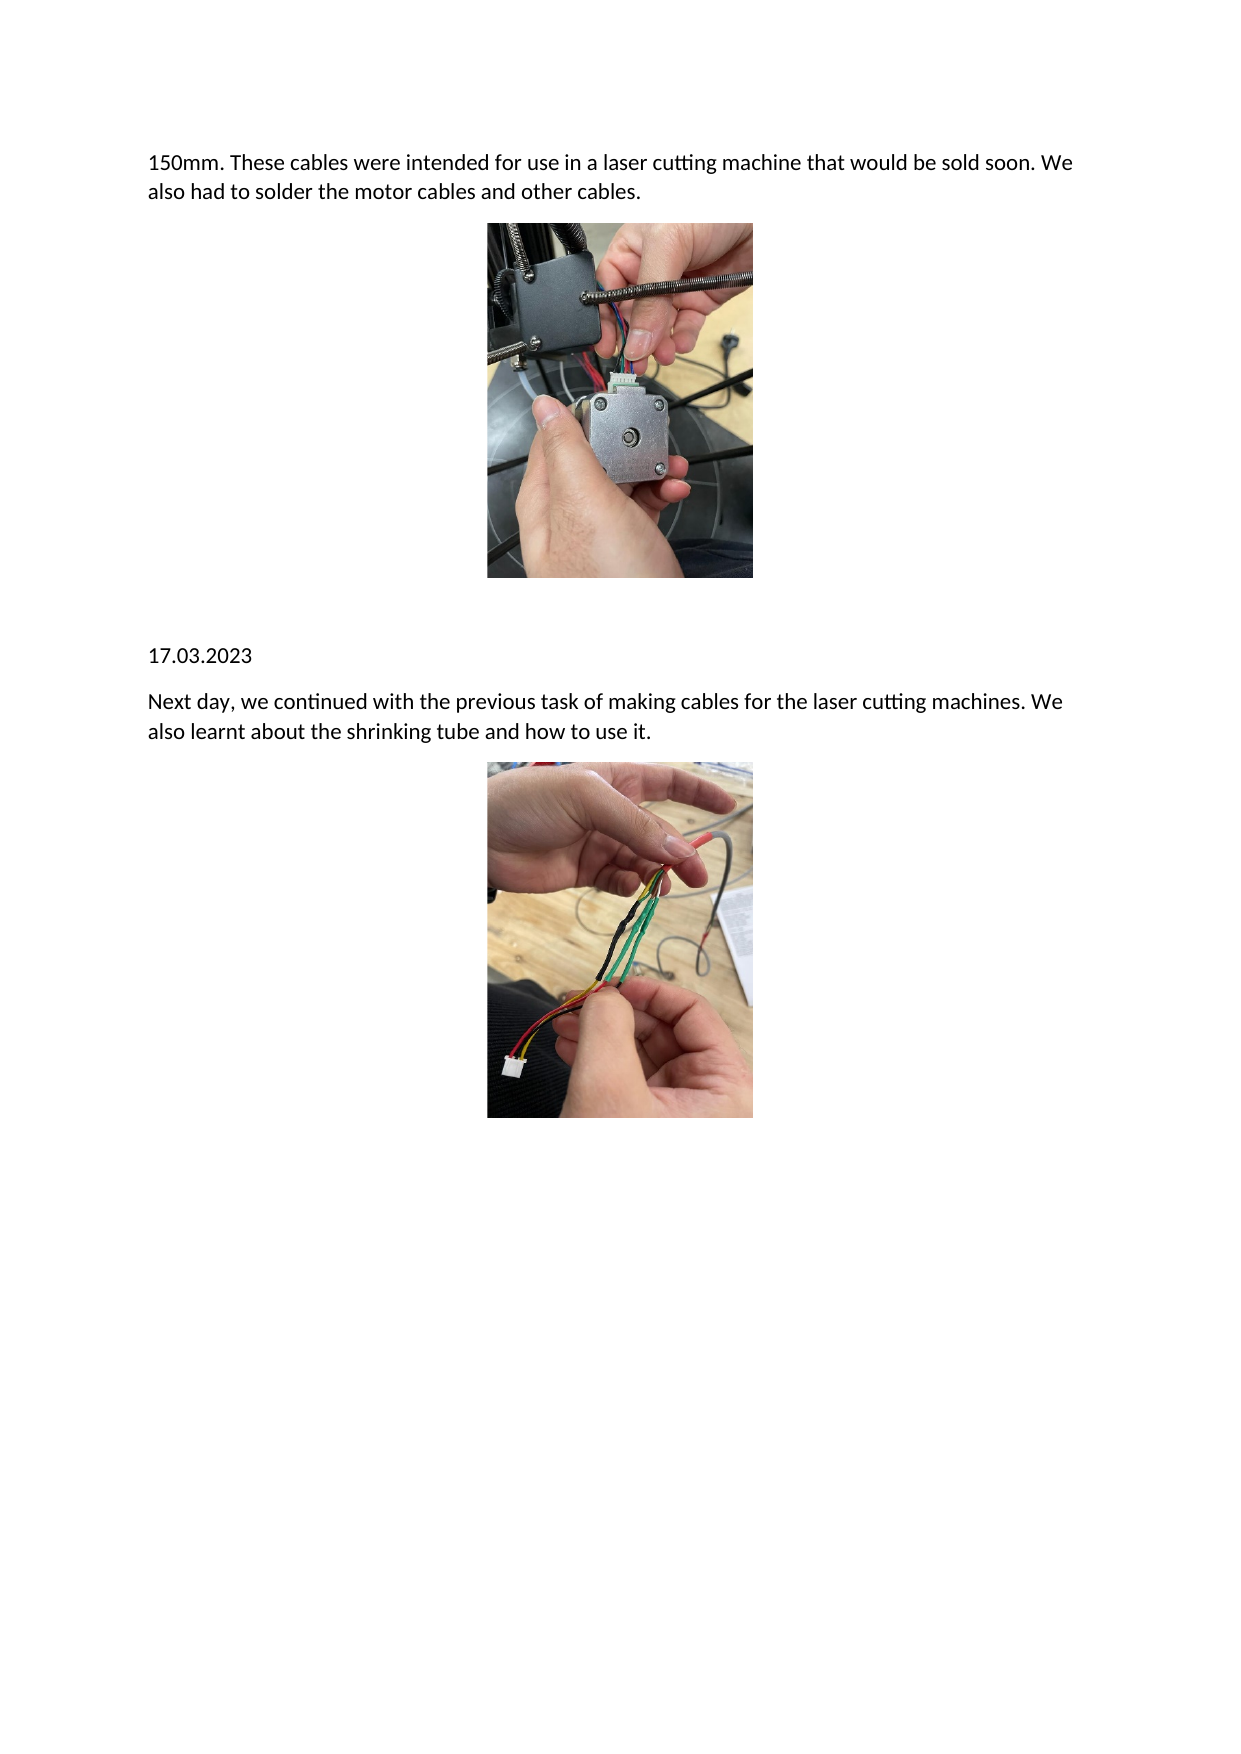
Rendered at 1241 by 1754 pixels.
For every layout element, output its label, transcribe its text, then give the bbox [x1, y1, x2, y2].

text Next day, we continued with the previous task of making cables for the laser cutting machines. We also learnt about the shrinking tube and how to use it. [148, 687, 1093, 745]
text 17.03.2023 [148, 641, 1093, 669]
text 150mm. These cables were intended for use in a laser cutting machine that would be sold soon. We also had to solder the motor cables and other cables. [148, 148, 1093, 205]
